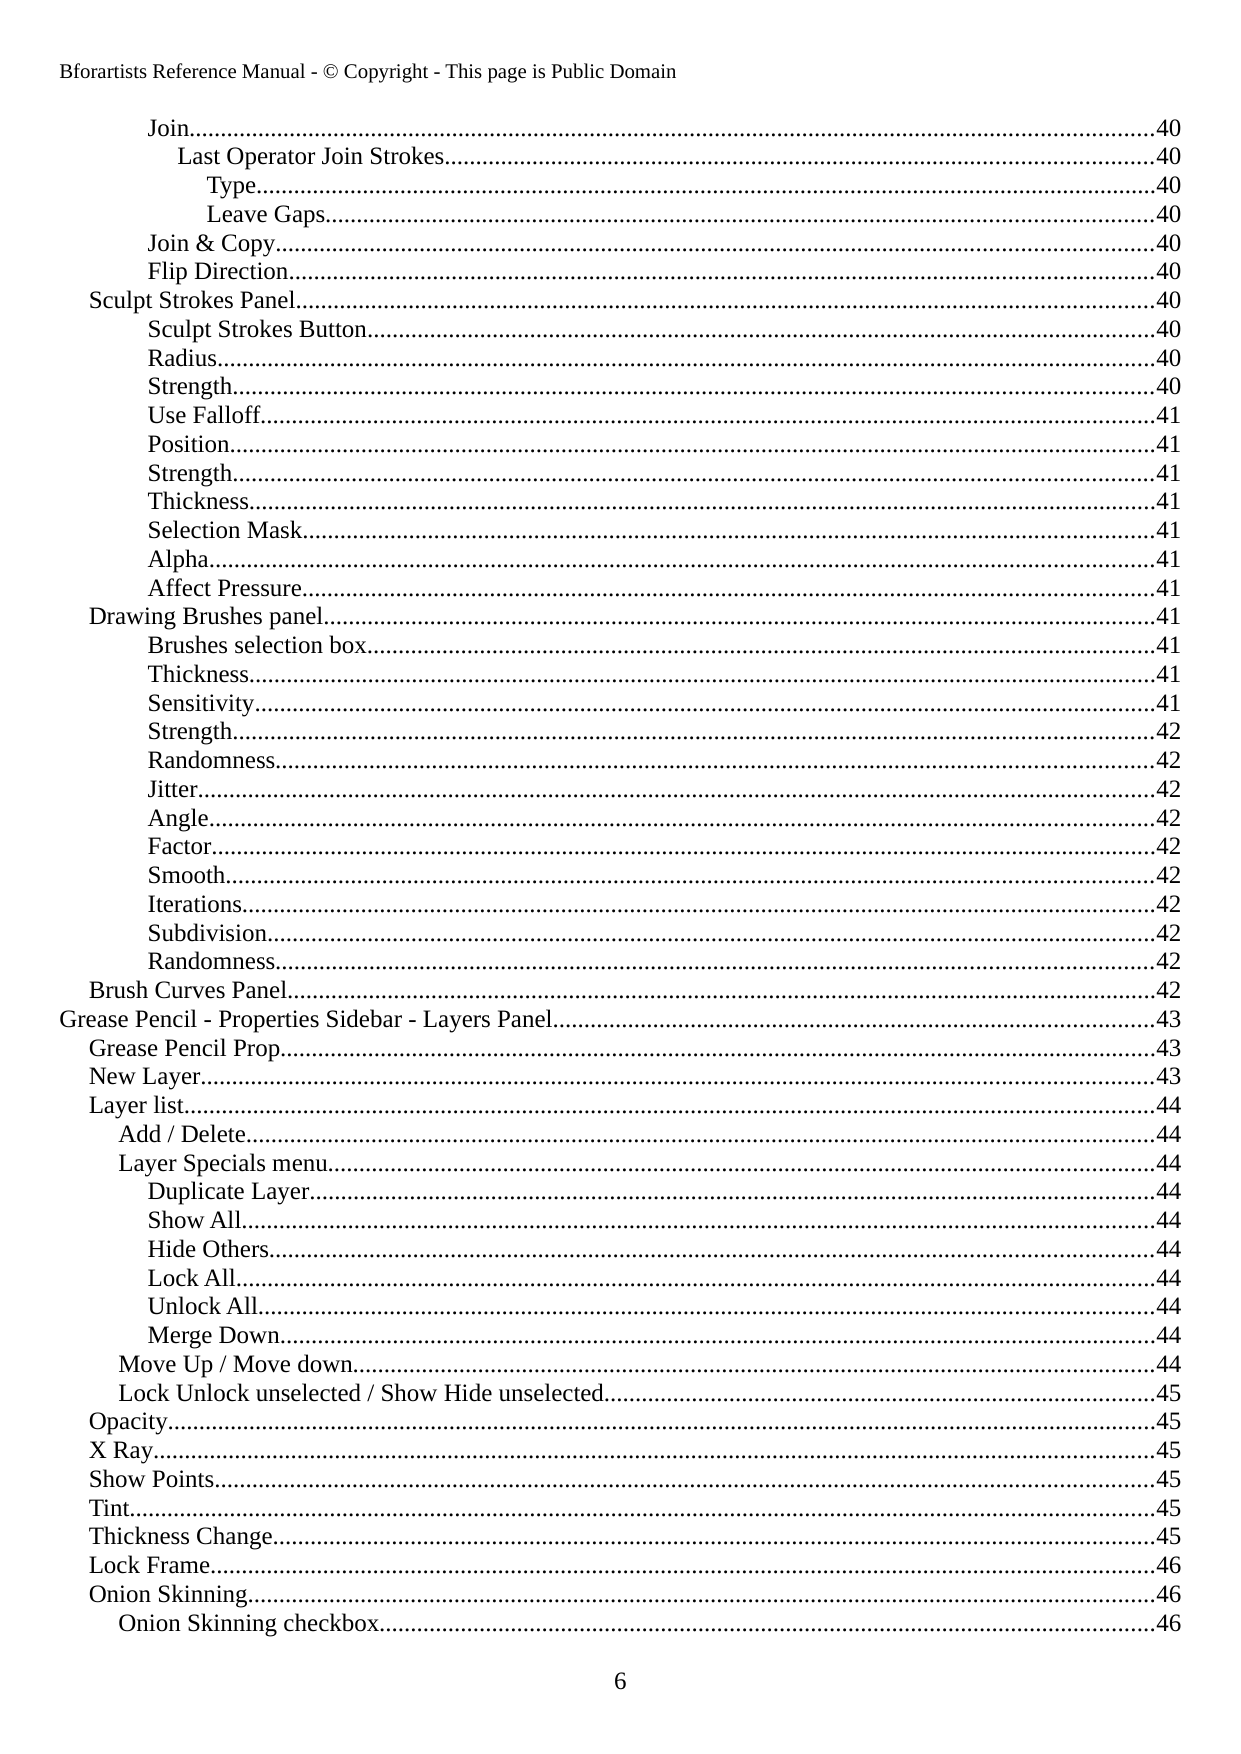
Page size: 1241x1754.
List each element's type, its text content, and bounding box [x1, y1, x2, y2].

text Tint 45 [88, 1493, 1181, 1521]
text New Layer 43 [88, 1061, 1181, 1090]
text Opacity 45 [88, 1406, 1181, 1435]
text Strength 41 [147, 458, 1181, 486]
text Last Operator Join Strokes 40 [177, 141, 1181, 170]
text Duplicate Layer 44 [147, 1176, 1181, 1205]
text Brush Curves Panel 42 [88, 975, 1181, 1004]
text Use Falloff 41 [147, 400, 1181, 429]
text Randomness 42 [147, 946, 1181, 975]
text Factor 42 [147, 831, 1181, 860]
text Thickness 41 [147, 486, 1181, 515]
text Move Up / Move down 44 [118, 1349, 1181, 1378]
text Lock All 44 [147, 1263, 1181, 1291]
text Grease Pencil - Properties Sidebar - Layers Panel 43 [59, 1004, 1181, 1033]
text Unlock All 44 [147, 1291, 1181, 1320]
text Subdivision 42 [147, 918, 1181, 946]
text Hide Others 44 [147, 1234, 1181, 1263]
text Type 40 [206, 170, 1181, 199]
text Lock Unlock unselected / Show Hide unselected 45 [118, 1378, 1181, 1406]
text Strength 40 [147, 371, 1181, 400]
text Thickness 41 [147, 659, 1181, 688]
text Lock Frame 46 [88, 1550, 1181, 1579]
text Add / Delete 44 [118, 1119, 1181, 1148]
text Sculpt Strokes Button 40 [147, 314, 1181, 343]
text Flip Direction 40 [147, 256, 1181, 285]
text Layer list 44 [88, 1090, 1181, 1119]
text Grease Pencil Prop 43 [88, 1033, 1181, 1061]
text Sculpt Strokes Panel 40 [88, 285, 1181, 314]
text Alpha 41 [147, 544, 1181, 573]
text Radius 40 [147, 343, 1181, 371]
text Drawing Brushes panel 41 [88, 601, 1181, 630]
text Layer Specials menu 44 [118, 1148, 1181, 1176]
text Leave Gaps 40 [206, 199, 1181, 228]
text Thickness Change 45 [88, 1521, 1181, 1550]
text Position 41 [147, 429, 1181, 458]
text Angle 42 [147, 803, 1181, 831]
text Show All 44 [147, 1205, 1181, 1234]
text Merge Down 44 [147, 1320, 1181, 1349]
text X Ray 45 [88, 1435, 1181, 1464]
text Selection Mask 41 [147, 515, 1181, 544]
text Onion Skinning 46 [88, 1579, 1181, 1608]
text Sensitivity 41 [147, 688, 1181, 716]
text Join & Copy 40 [147, 228, 1181, 256]
text Join 40 [147, 113, 1181, 141]
text Iterations 42 [147, 889, 1181, 918]
text Onion Skinning checkbox 46 [118, 1608, 1181, 1636]
text Show Points 45 [88, 1464, 1181, 1493]
text Smooth 42 [147, 860, 1181, 889]
text Jitter 42 [147, 774, 1181, 803]
text Randomness 42 [147, 745, 1181, 774]
text Strength 42 [147, 716, 1181, 745]
text Brushes selection box 41 [147, 630, 1181, 659]
text Affect Pressure 41 [147, 573, 1181, 601]
